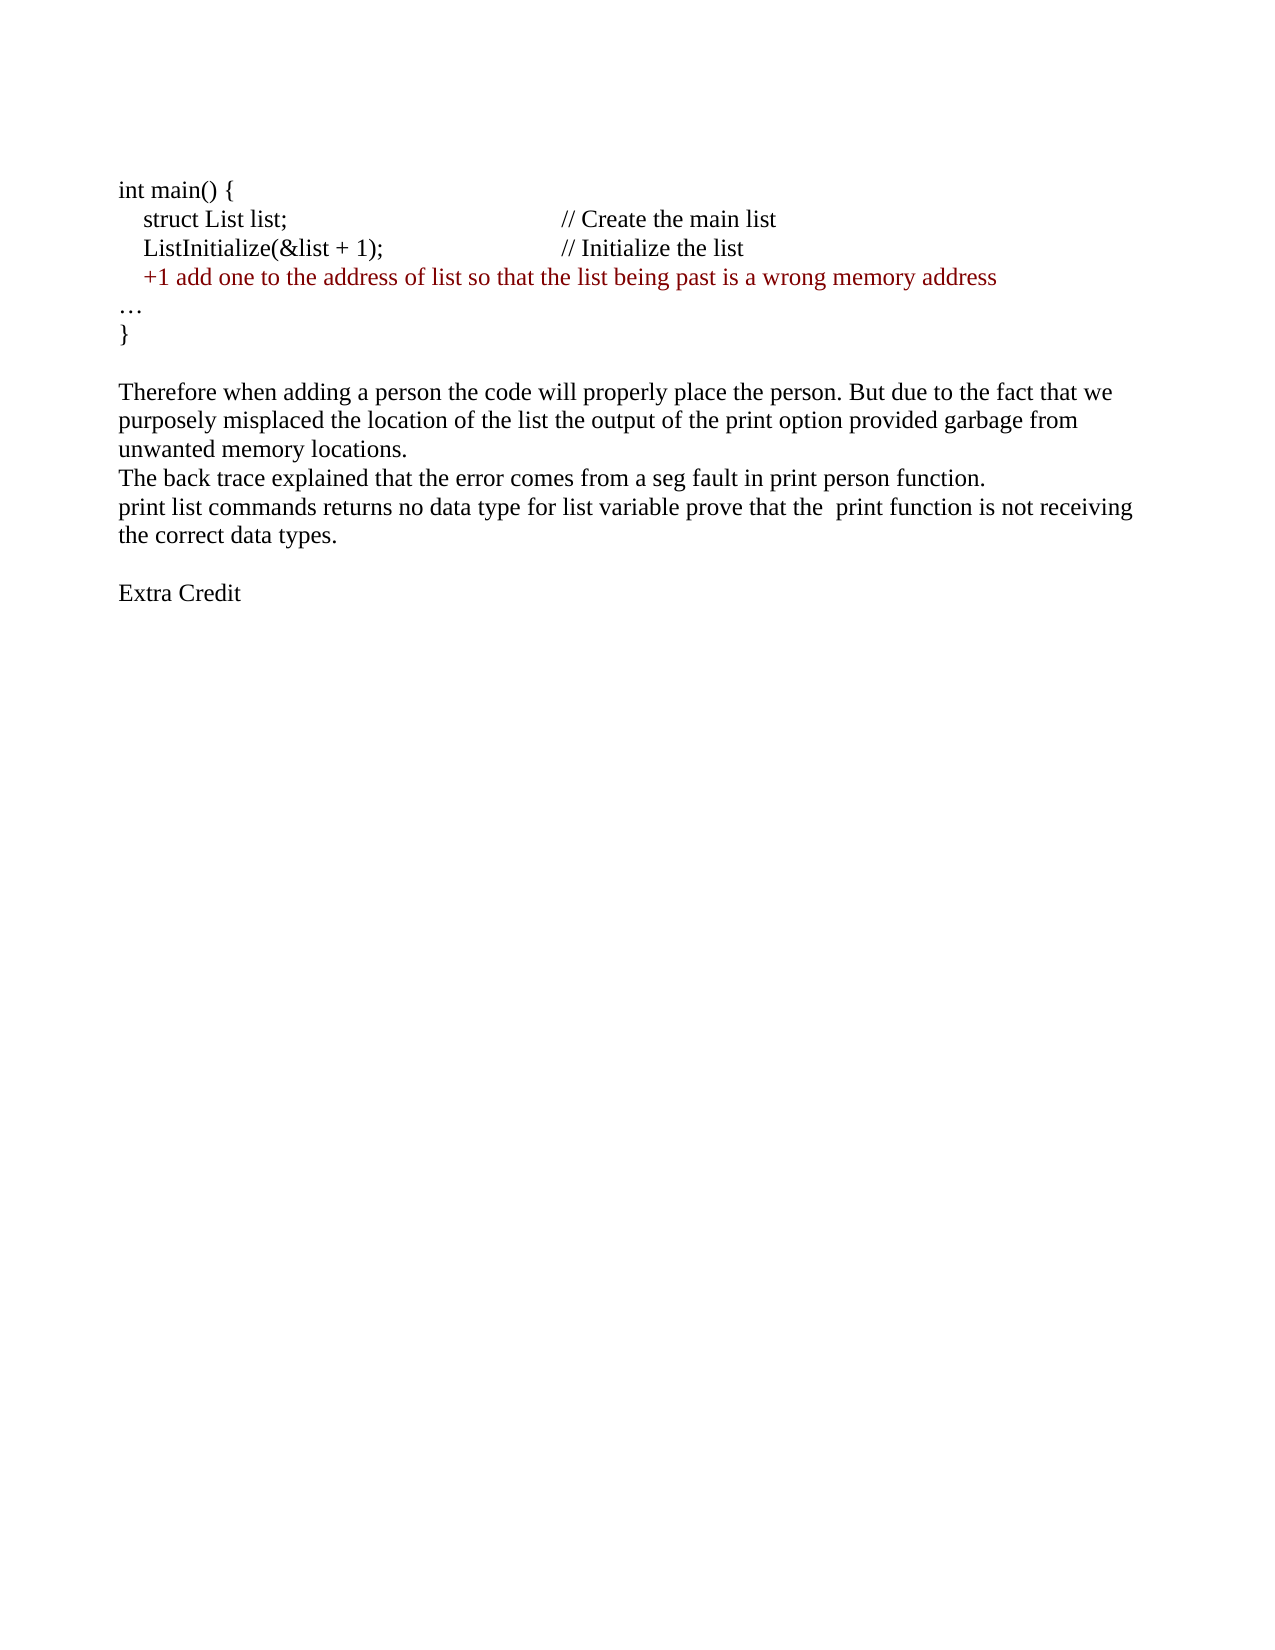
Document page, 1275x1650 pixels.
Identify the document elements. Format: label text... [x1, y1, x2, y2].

text } [118, 319, 1157, 348]
text int main() { [118, 176, 1157, 204]
text +1 add one to the address of list so that the list being past is a wrong memory address [118, 262, 1157, 291]
text print list commands returns no data type for list variable prove that the print function is not receiving the correct data types. [118, 492, 1157, 549]
text Extra Credit [118, 578, 1157, 607]
text … [118, 291, 1157, 319]
text struct List list; // Create the main list [118, 204, 1157, 233]
text The back trace explained that the error comes from a seg fault in print person function. [118, 463, 1157, 492]
text ListInitialize(&list + 1); // Initialize the list [118, 233, 1157, 262]
text Therefore when adding a person the code will properly place the person. But due to the fact that we purposely misplaced the location of the list the output of the print option provided garbage from unwanted memory locations. [118, 377, 1157, 463]
